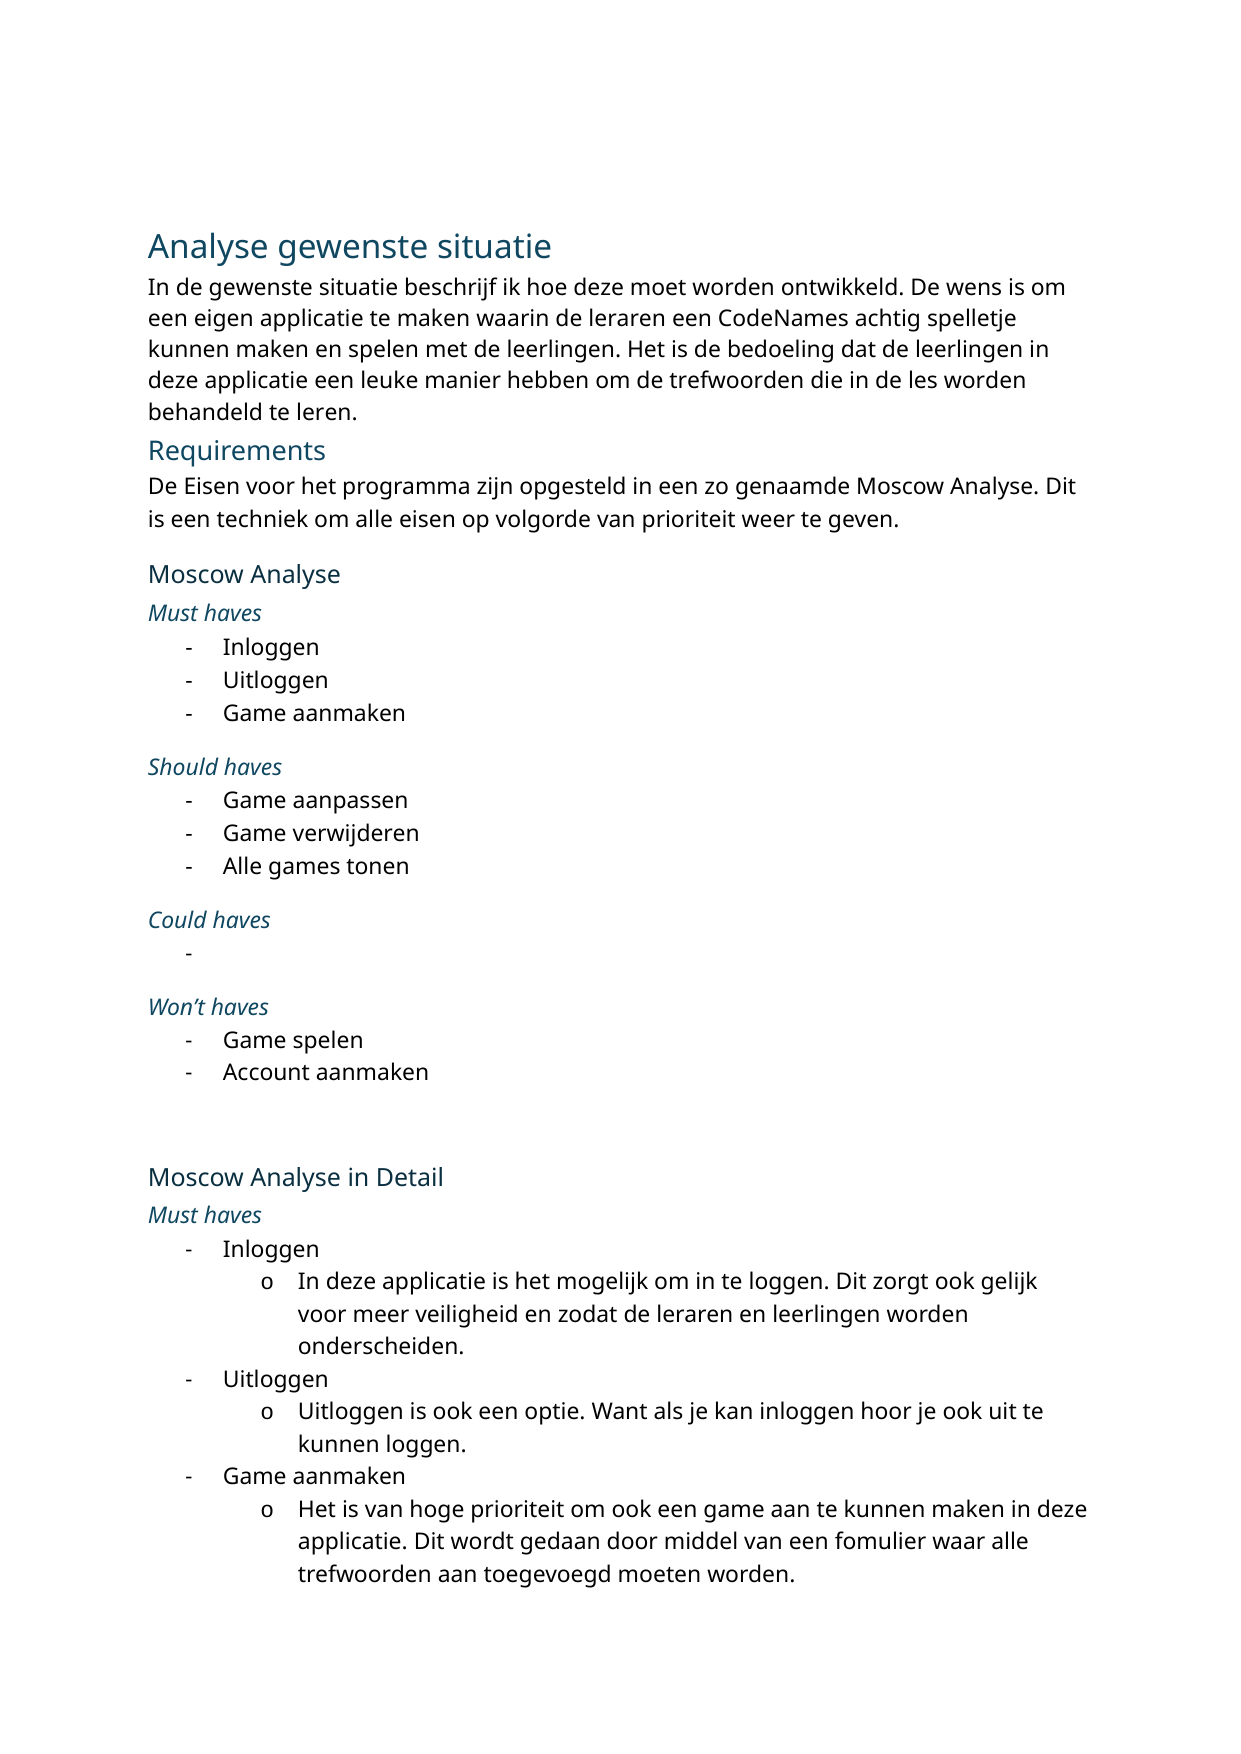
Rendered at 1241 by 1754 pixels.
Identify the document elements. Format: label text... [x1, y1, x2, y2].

list Game aanpassen [185, 784, 1093, 815]
list Game aanmaken [185, 1460, 1093, 1491]
list Uitloggen [185, 663, 1093, 695]
subtitle Moscow Analyse [148, 557, 1093, 591]
list Game verwijderen [185, 817, 1093, 848]
subtitle Requirements [148, 431, 1093, 468]
text De Eisen voor het programma zijn opgesteld in een zo genaamde Moscow Analyse. Dit is een techniek om alle eisen op volgorde van prioriteit weer te geven. [148, 470, 1093, 534]
list Account aanmaken [185, 1056, 1093, 1087]
list Uitloggen [185, 1363, 1093, 1394]
subtitle Should haves [148, 751, 1093, 782]
subtitle Must haves [148, 1199, 1093, 1231]
list Alle games tonen [185, 850, 1093, 881]
subtitle Won’t haves [148, 990, 1093, 1022]
list In deze applicatie is het mogelijk om in te loggen. Dit zorgt ook gelijk voor meer veiligheid en zodat de leraren en leerlingen worden onderscheiden. [260, 1265, 1093, 1361]
subtitle Could haves [148, 904, 1093, 935]
list Inloggen [185, 1232, 1093, 1264]
list Game spelen [185, 1023, 1093, 1055]
list Inloggen [185, 630, 1093, 662]
list Game aanmaken [185, 697, 1093, 728]
text In de gewenste situatie beschrijf ik hoe deze moet worden ontwikkeld. De wens is om een eigen applicatie te maken waarin de leraren een CodeNames achtig spelletje kunnen maken en spelen met de leerlingen. Het is de bedoeling dat de leerlingen in deze applicatie een leuke manier hebben om de trefwoorden die in de les worden behandeld te leren. [148, 271, 1093, 427]
subtitle Analyse gewenste situatie [148, 222, 1093, 268]
list Uitloggen is ook een optie. Want als je kan inloggen hoor je ook uit te kunnen loggen. [260, 1395, 1093, 1459]
subtitle Moscow Analyse in Detail [148, 1159, 1093, 1193]
list Het is van hoge prioriteit om ook een game aan te kunnen maken in deze applicatie. Dit wordt gedaan door middel van een fomulier waar alle trefwoorden aan toegevoegd moeten worden. [260, 1493, 1093, 1589]
subtitle Must haves [148, 597, 1093, 628]
